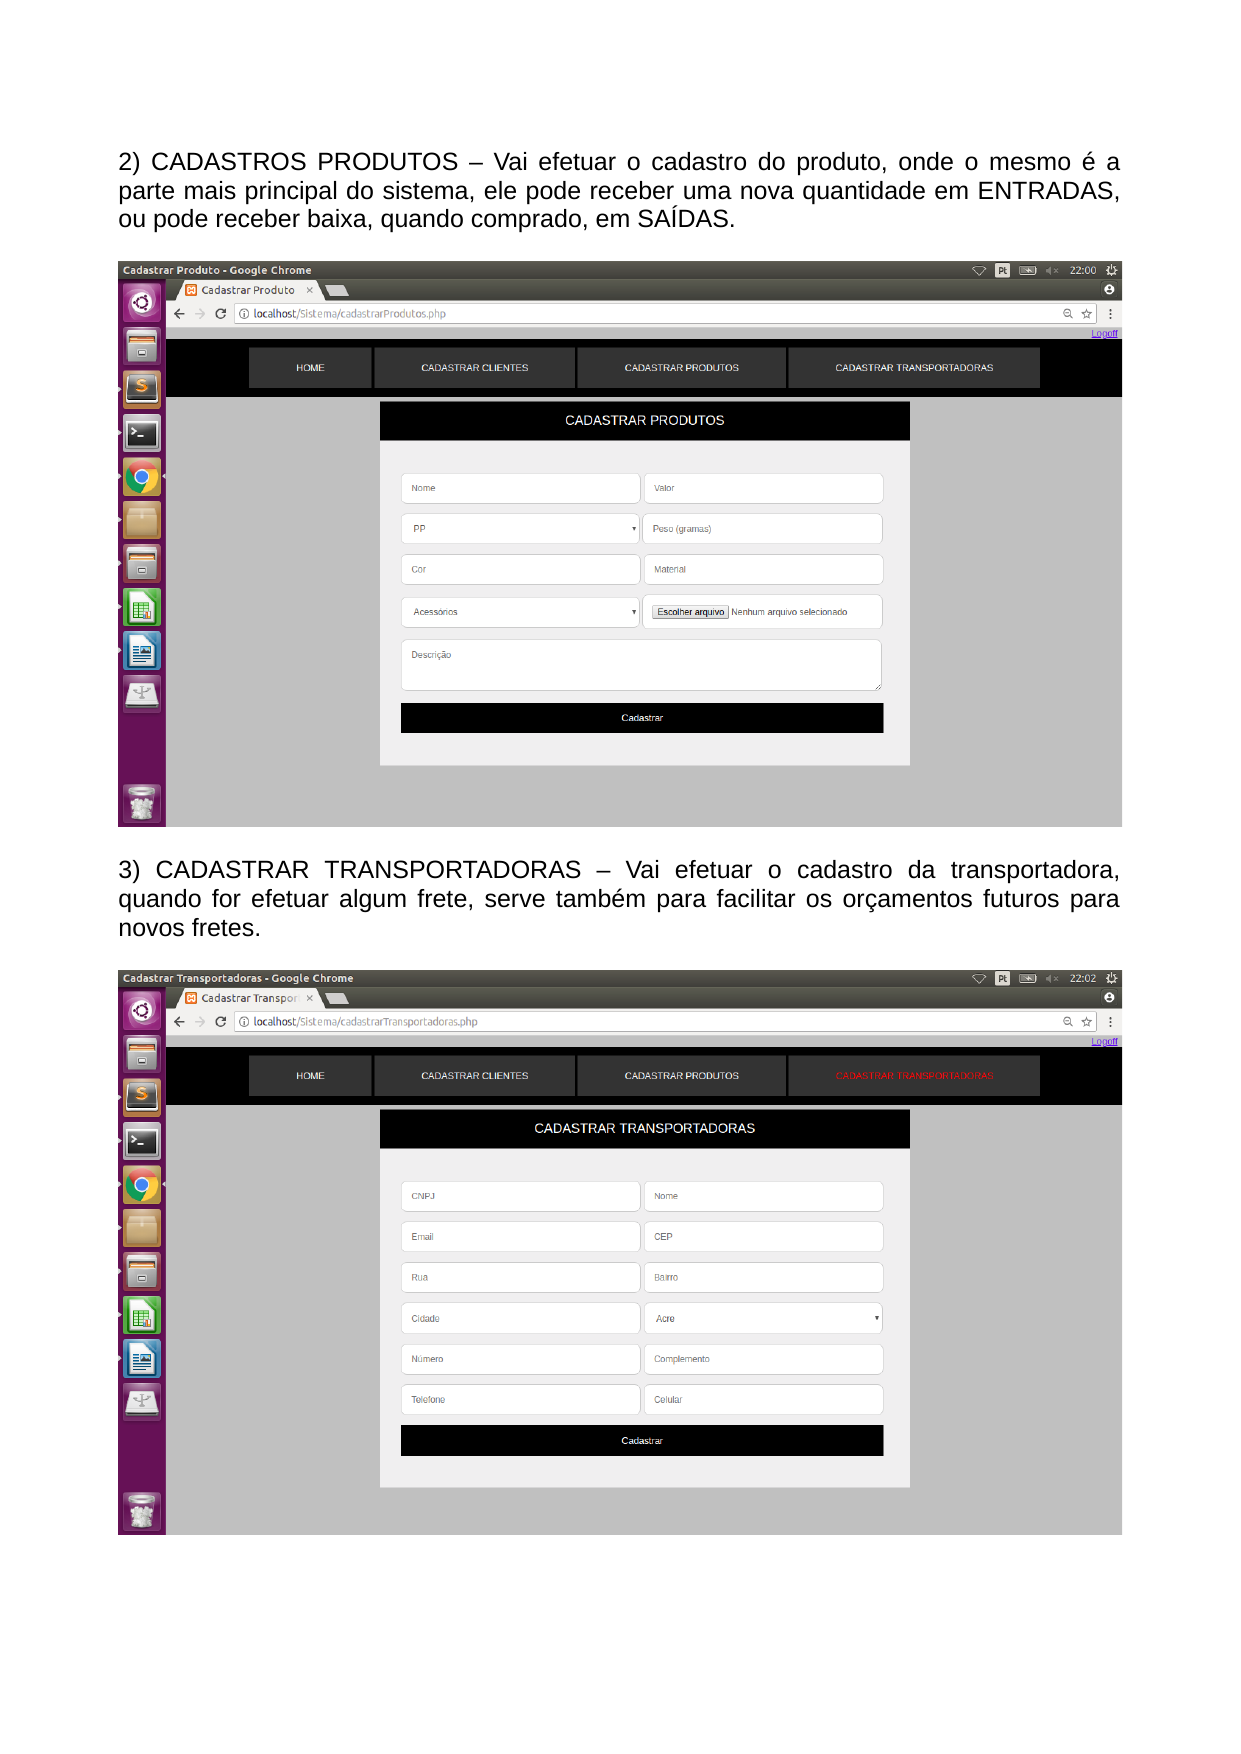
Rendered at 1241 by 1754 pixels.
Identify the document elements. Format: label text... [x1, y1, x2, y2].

text 3) CADASTRAR TRANSPORTADORAS – Vai efetuar o cadastro da transportadora, quando for efetuar algum frete, serve também para facilitar os orçamentos futuros para novos fretes. [118, 855, 1122, 941]
text 2) CADASTROS PRODUTOS – Vai efetuar o cadastro do produto, onde o mesmo é a parte mais principal do sistema, ele pode receber uma nova quantidade em ENTRADAS, ou pode receber baixa, quando comprado, em SAÍDAS. [118, 147, 1122, 233]
